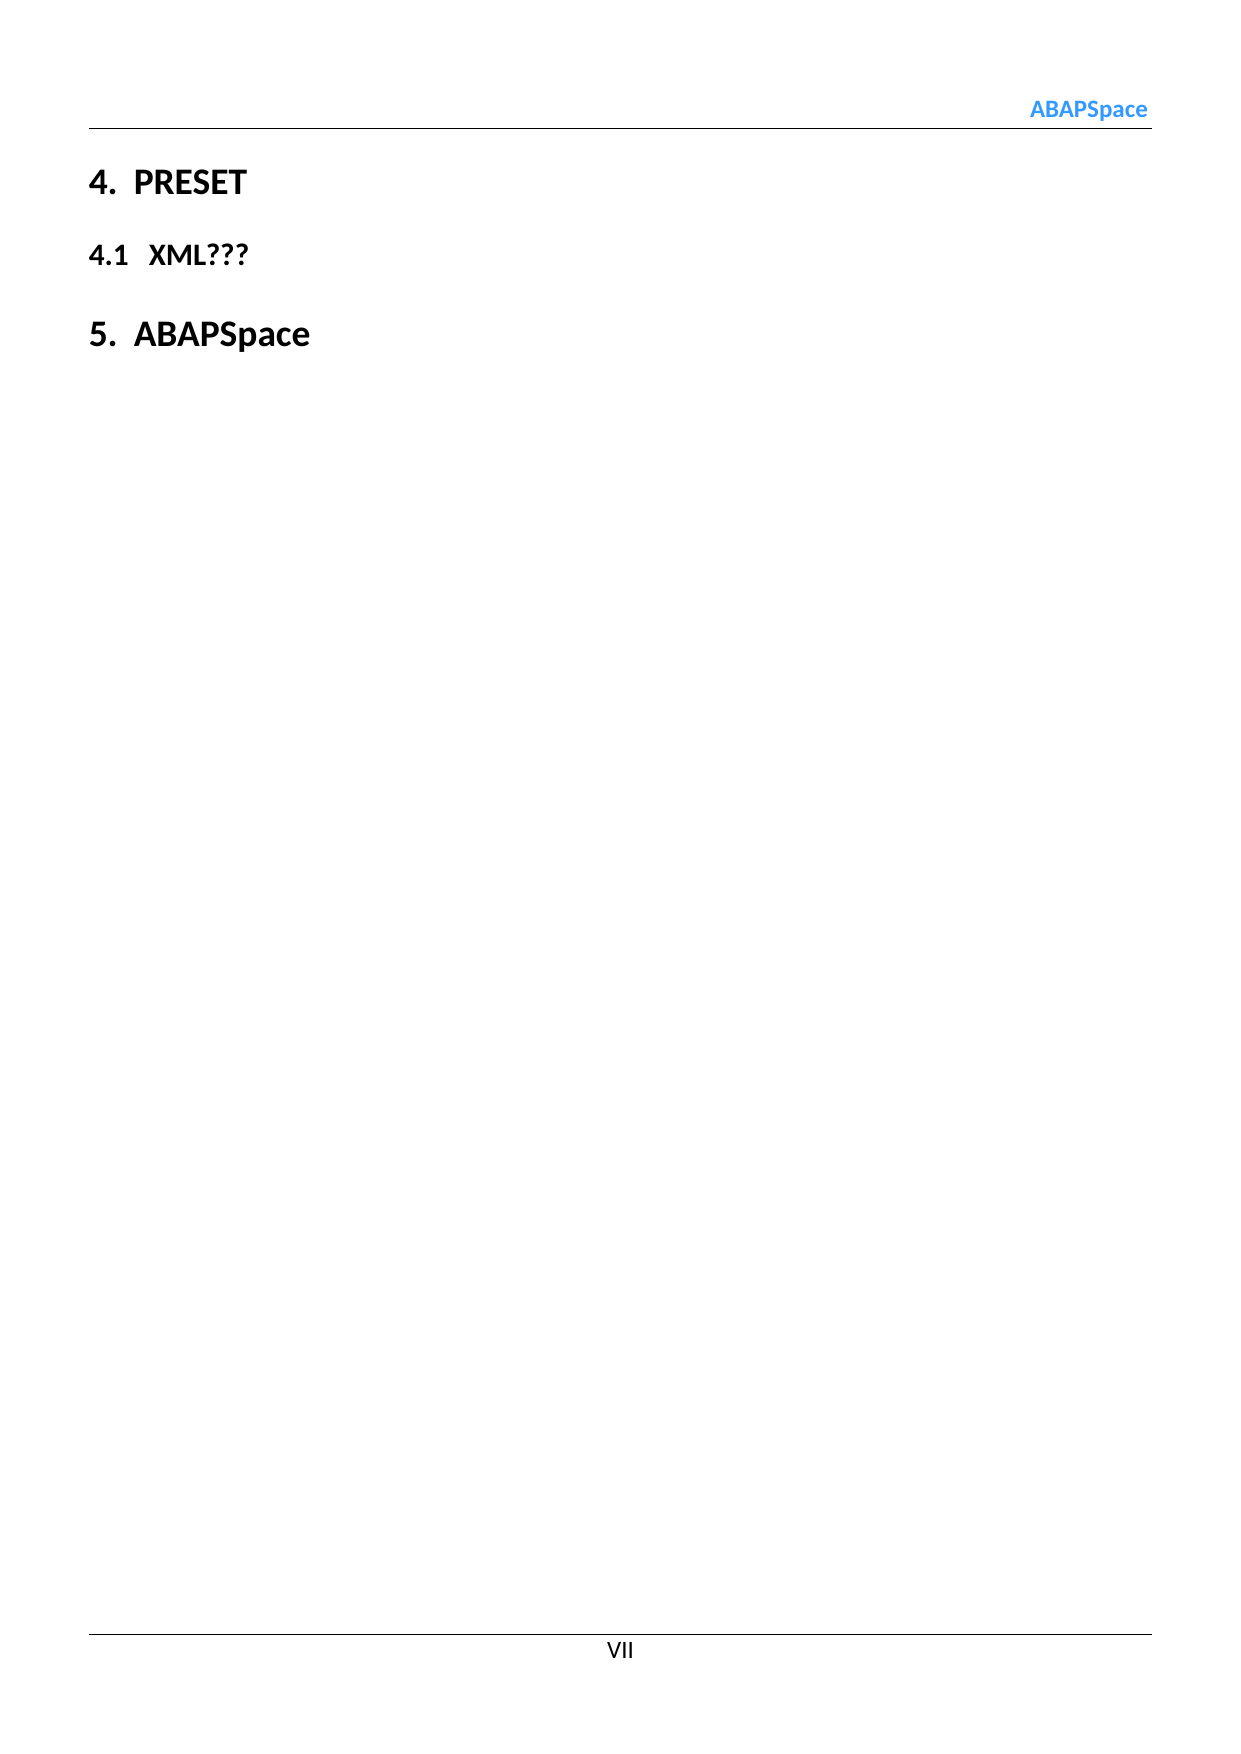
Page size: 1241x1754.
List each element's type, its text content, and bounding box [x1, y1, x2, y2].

subtitle XML??? [88, 235, 1152, 273]
subtitle ABAPSpace [88, 310, 1152, 356]
subtitle PRESET [88, 158, 1152, 204]
